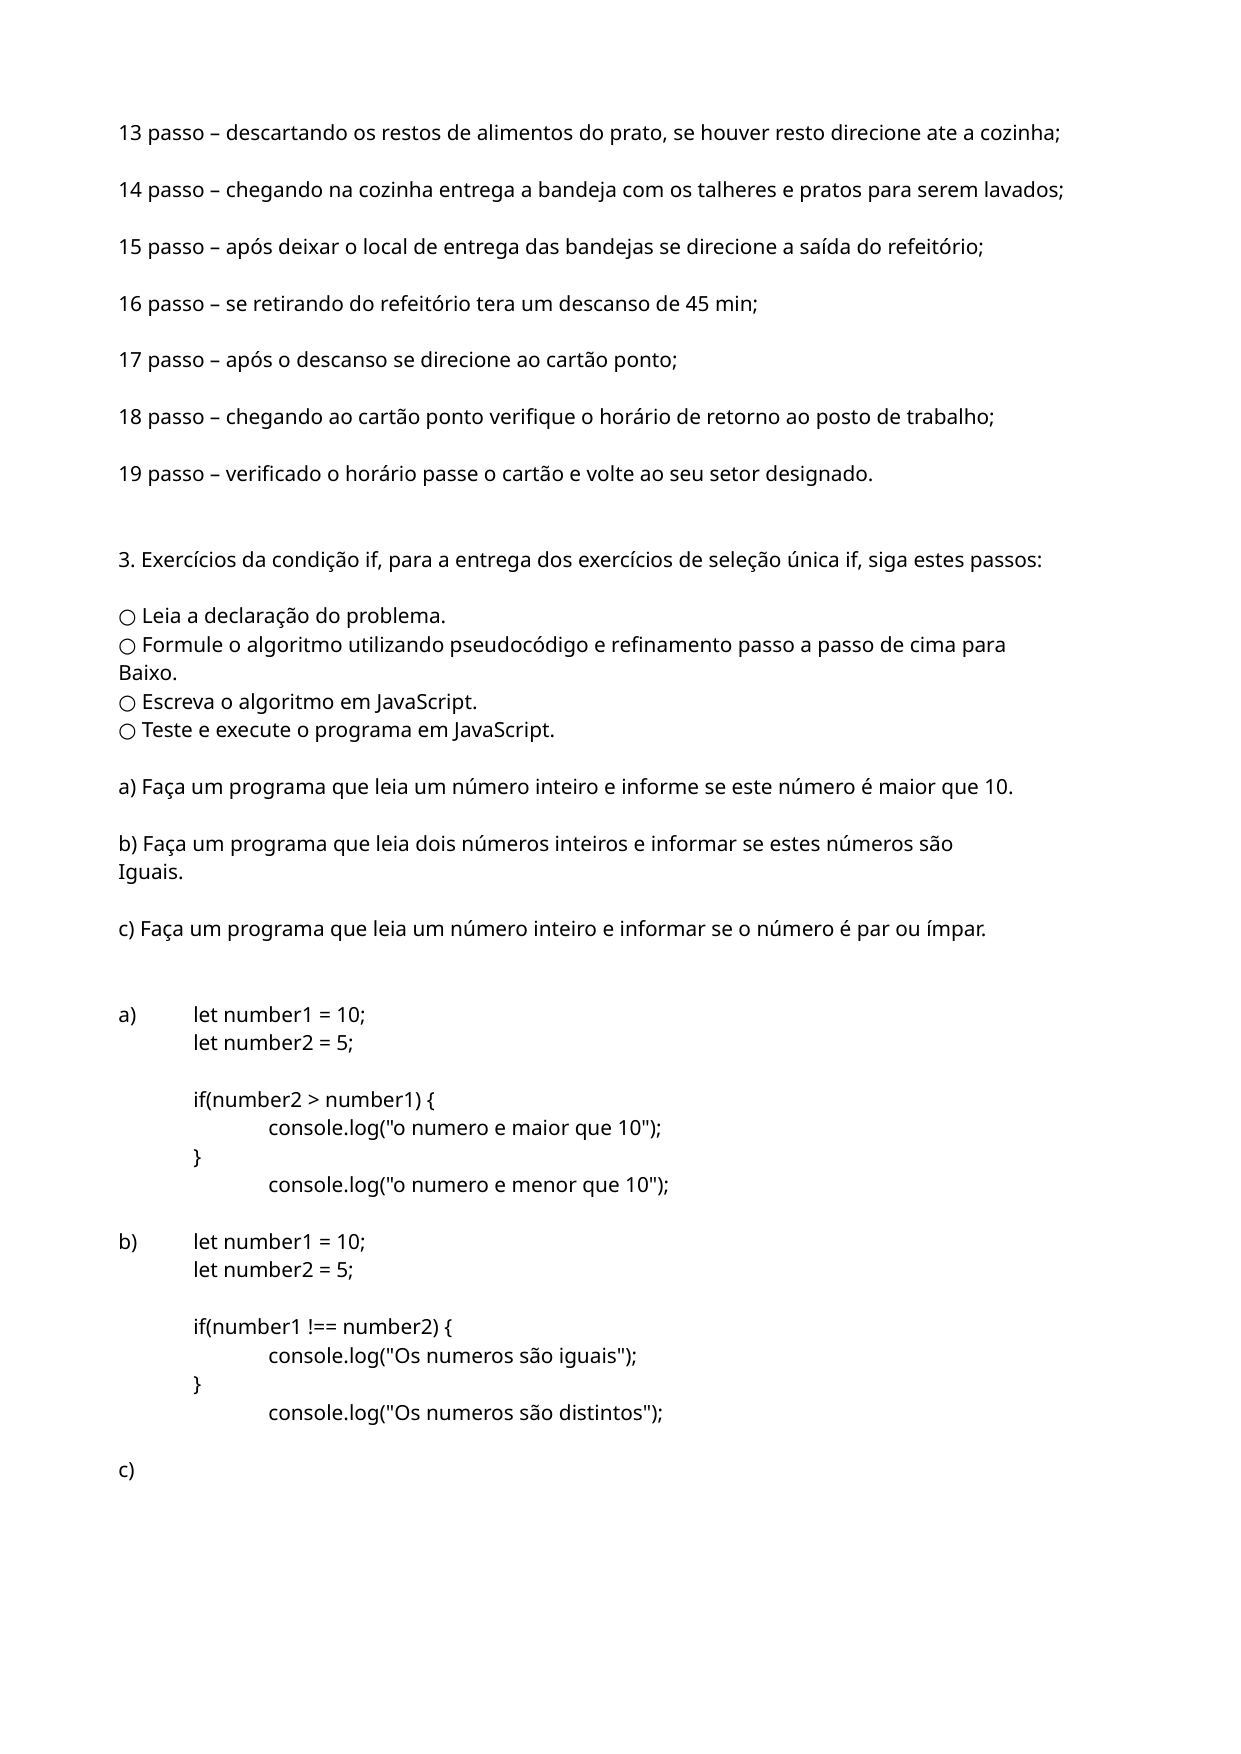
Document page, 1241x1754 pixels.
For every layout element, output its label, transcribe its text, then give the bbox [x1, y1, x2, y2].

text 19 passo – verificado o horário passe o cartão e volte ao seu setor designado. [118, 459, 1122, 488]
text c) [118, 1455, 1122, 1483]
text 13 passo – descartando os restos de alimentos do prato, se houver resto direcione ate a cozinha; [118, 118, 1122, 147]
text c) Faça um programa que leia um número inteiro e informar se o número é par ou ímpar. [118, 914, 1122, 943]
text ○ Leia a declaração do problema. [118, 602, 1122, 630]
text 16 passo – se retirando do refeitório tera um descanso de 45 min; [118, 289, 1122, 317]
text ○ Teste e execute o programa em JavaScript. [118, 715, 1122, 744]
text Iguais. [118, 857, 1122, 886]
text a) Faça um programa que leia um número inteiro e informe se este número é maior que 10. [118, 772, 1122, 801]
text ○ Formule o algoritmo utilizando pseudocódigo e refinamento passo a passo de cima para [118, 630, 1122, 658]
text b) Faça um programa que leia dois números inteiros e informar se estes números são [118, 829, 1122, 857]
text 3. Exercícios da condição if, para a entrega dos exercícios de seleção única if, siga estes passos: [118, 545, 1122, 573]
text 14 passo – chegando na cozinha entrega a bandeja com os talheres e pratos para serem lavados; [118, 175, 1122, 203]
text 18 passo – chegando ao cartão ponto verifique o horário de retorno ao posto de trabalho; [118, 402, 1122, 431]
text a) let number1 = 10; let number2 = 5; if(number2 > number1) { console.log("o numero e maior que 10"); } console.log("o numero e menor que 10"); [118, 1000, 1122, 1199]
text ○ Escreva o algoritmo em JavaScript. [118, 687, 1122, 715]
text 17 passo – após o descanso se direcione ao cartão ponto; [118, 346, 1122, 374]
text Baixo. [118, 658, 1122, 687]
text b) let number1 = 10; let number2 = 5; if(number1 !== number2) { console.log("Os numeros são iguais"); } console.log("Os numeros são distintos"); [118, 1227, 1122, 1426]
text 15 passo – após deixar o local de entrega das bandejas se direcione a saída do refeitório; [118, 232, 1122, 260]
